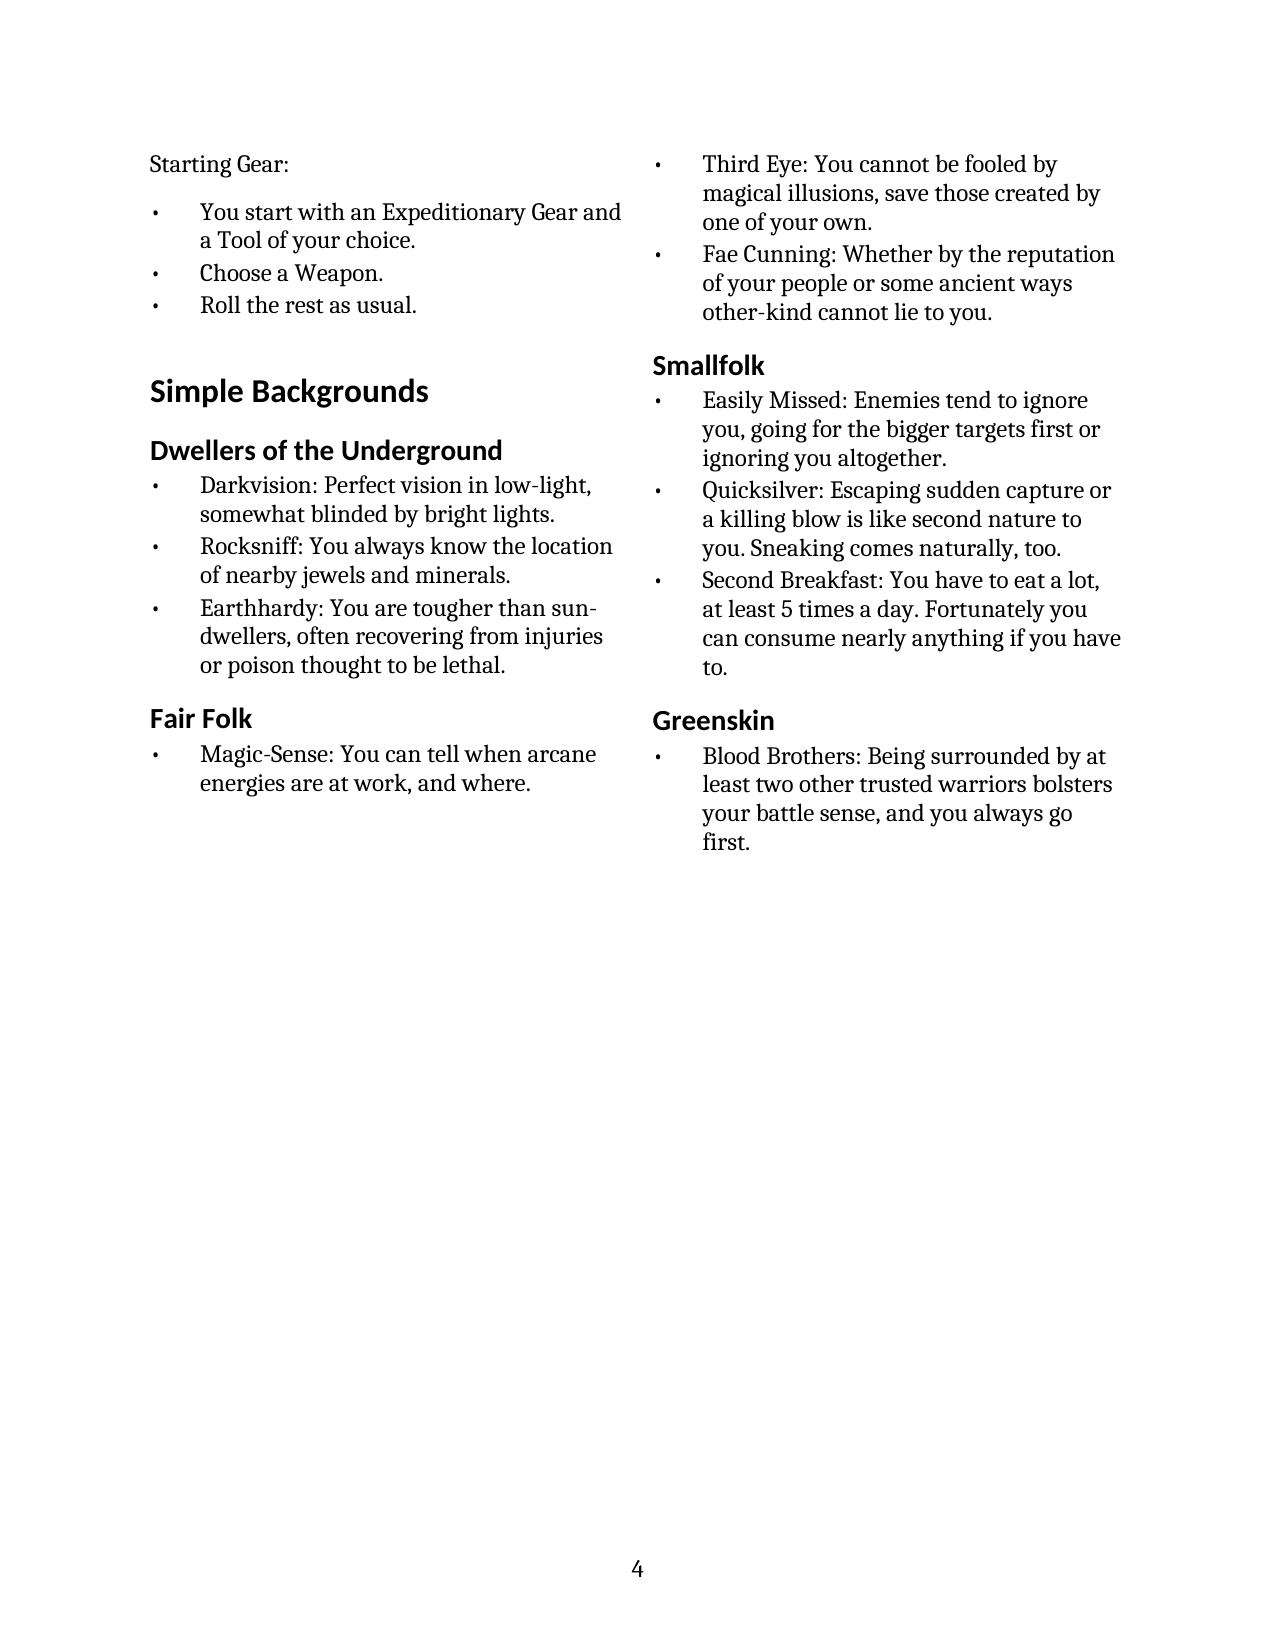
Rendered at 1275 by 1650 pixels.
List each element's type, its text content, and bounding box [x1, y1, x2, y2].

list You start with an Expeditionary Gear and a Tool of your choice. [150, 197, 622, 255]
list Easily Missed: Enemies tend to ignore you, going for the bigger targets first or ignoring you altogether. [652, 386, 1125, 473]
subtitle Fair Folk [150, 701, 622, 736]
list Darkvision: Perfect vision in low-light, somewhat blinded by bright lights. [150, 471, 622, 528]
text Starting Gear: [150, 150, 622, 179]
list Quicksilver: Escaping sudden capture or a killing blow is like second nature to you. Sneaking comes naturally, too. [652, 476, 1125, 563]
list Magic-Sense: You can tell when arcane energies are at work, and where. [150, 740, 622, 797]
subtitle Simple Backgrounds [150, 370, 622, 411]
list Roll the rest as usual. [150, 291, 622, 320]
subtitle Smallfolk [652, 347, 1125, 383]
subtitle Dwellers of the Underground [150, 432, 622, 467]
list Choose a Weapon. [150, 259, 622, 287]
list Blood Brothers: Being surrounded by at least two other trusted warriors bolsters your battle sense, and you always go first. [652, 742, 1125, 857]
list Earthhardy: You are tougher than sun-dwellers, often recovering from injuries or poison thought to be lethal. [150, 593, 622, 680]
subtitle Greenskin [652, 702, 1125, 738]
list Second Breakfast: You have to eat a lot, at least 5 times a day. Fortunately you can consume nearly anything if you have to. [652, 566, 1125, 681]
list Fae Cunning: Whether by the reputation of your people or some ancient ways other-kind cannot lie to you. [652, 240, 1125, 326]
list Third Eye: You cannot be fooled by magical illusions, save those created by one of your own. [652, 150, 1125, 236]
list Rocksniff: You always know the location of nearby jewels and minerals. [150, 532, 622, 590]
